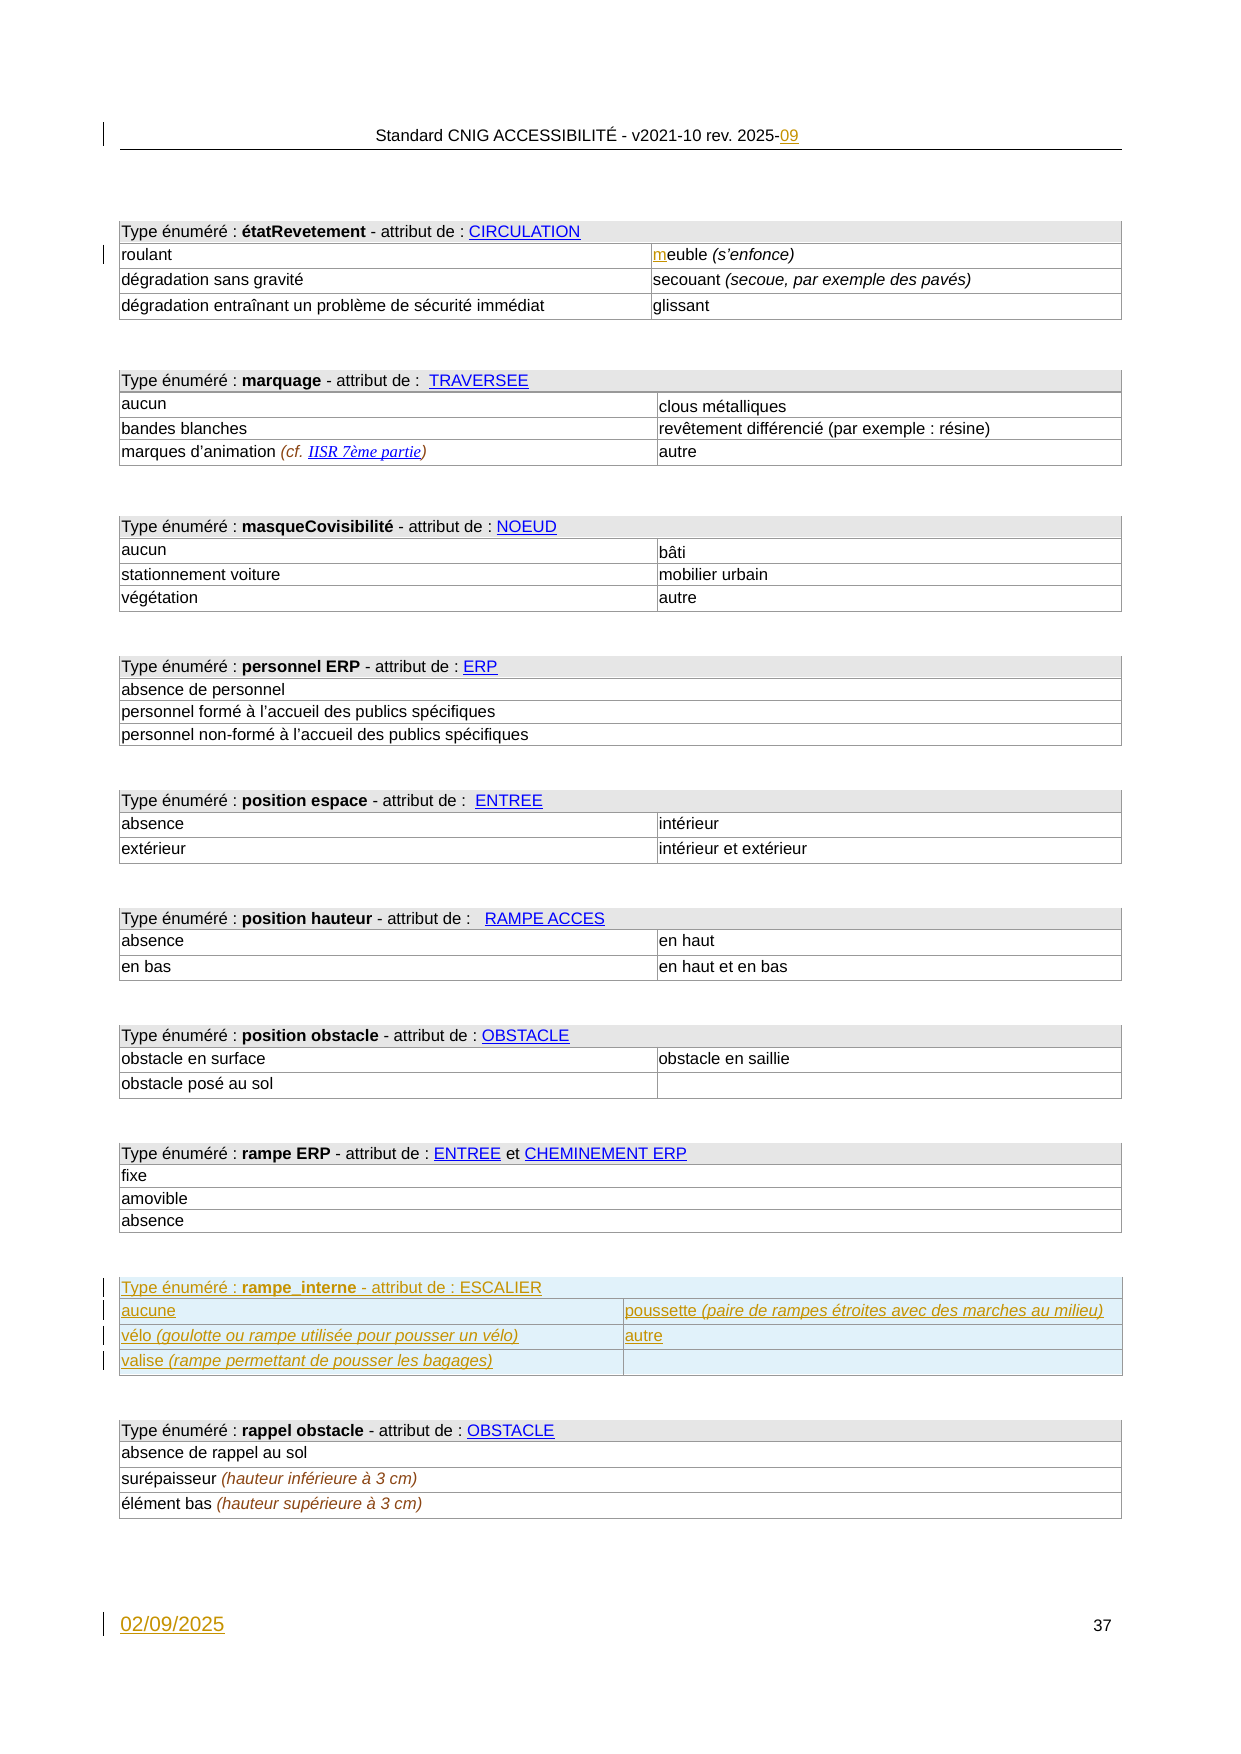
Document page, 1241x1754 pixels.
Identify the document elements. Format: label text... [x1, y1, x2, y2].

table_cell absence de rappel au sol [120, 1442, 1121, 1467]
table_cell en haut [658, 930, 1121, 954]
table_cell obstacle en saillie [658, 1048, 1121, 1072]
table_header Type énuméré : marquage - attribut de : TRAVERSEE [120, 370, 1121, 391]
table_cell personnel non-formé à l’accueil des publics spécifiques [120, 724, 1121, 745]
table_header Type énuméré : rappel obstacle - attribut de : OBSTACLE [120, 1420, 1121, 1441]
table_cell meuble (s’enfonce) [652, 244, 1121, 268]
table_cell absence [120, 1210, 1121, 1232]
table_cell absence [120, 930, 657, 954]
table_cell élément bas (hauteur supérieure à 3 cm) [120, 1493, 1121, 1517]
table_cell aucun [120, 539, 657, 563]
table_cell obstacle posé au sol [120, 1073, 657, 1097]
table_cell bandes blanches [120, 418, 657, 439]
table_cell autre [658, 440, 1121, 465]
table_header Type énuméré : position espace - attribut de : ENTREE [120, 790, 1121, 812]
table_header Type énuméré : position hauteur - attribut de : RAMPE ACCES [120, 908, 1121, 929]
table_header Type énuméré : rampe ERP - attribut de : ENTREE et CHEMINEMENT ERP [120, 1143, 1121, 1164]
table_cell marques d’animation (cf. IISR 7ème partie) [120, 440, 657, 465]
table_cell obstacle en surface [120, 1048, 657, 1072]
table_cell fixe [120, 1165, 1121, 1187]
table_cell en haut et en bas [658, 956, 1121, 980]
table_cell mobilier urbain [658, 564, 1121, 585]
table_cell revêtement différencié (par exemple : résine) [658, 418, 1121, 439]
table_cell dégradation entraînant un problème de sécurité immédiat [120, 294, 651, 319]
table_cell intérieur et extérieur [658, 838, 1121, 862]
table_cell glissant [652, 294, 1121, 319]
table_cell dégradation sans gravité [120, 269, 651, 293]
table_cell absence [120, 813, 657, 837]
table_header Type énuméré : étatRevetement - attribut de : CIRCULATION [120, 221, 1121, 242]
table_header Type énuméré : personnel ERP - attribut de : ERP [120, 656, 1121, 677]
table_cell bâti [658, 539, 1121, 563]
table_cell absence de personnel [120, 679, 1121, 700]
table_cell en bas [120, 956, 657, 980]
table_cell intérieur [658, 813, 1121, 837]
table_cell aucun [120, 393, 657, 417]
table_cell amovible [120, 1188, 1121, 1209]
table_header Type énuméré : position obstacle - attribut de : OBSTACLE [120, 1025, 1121, 1047]
table_cell stationnement voiture [120, 564, 657, 585]
table_cell secouant (secoue, par exemple des pavés) [652, 269, 1121, 293]
table_cell autre [658, 586, 1121, 611]
table_cell végétation [120, 586, 657, 611]
table_cell surépaisseur (hauteur inférieure à 3 cm) [120, 1468, 1121, 1492]
table_cell roulant [120, 244, 651, 268]
table_cell [658, 1073, 1121, 1097]
table_cell extérieur [120, 838, 657, 862]
table_cell personnel formé à l’accueil des publics spécifiques [120, 701, 1121, 722]
table_header Type énuméré : masqueCovisibilité - attribut de : NOEUD [120, 516, 1121, 537]
table_cell clous métalliques [658, 393, 1121, 417]
